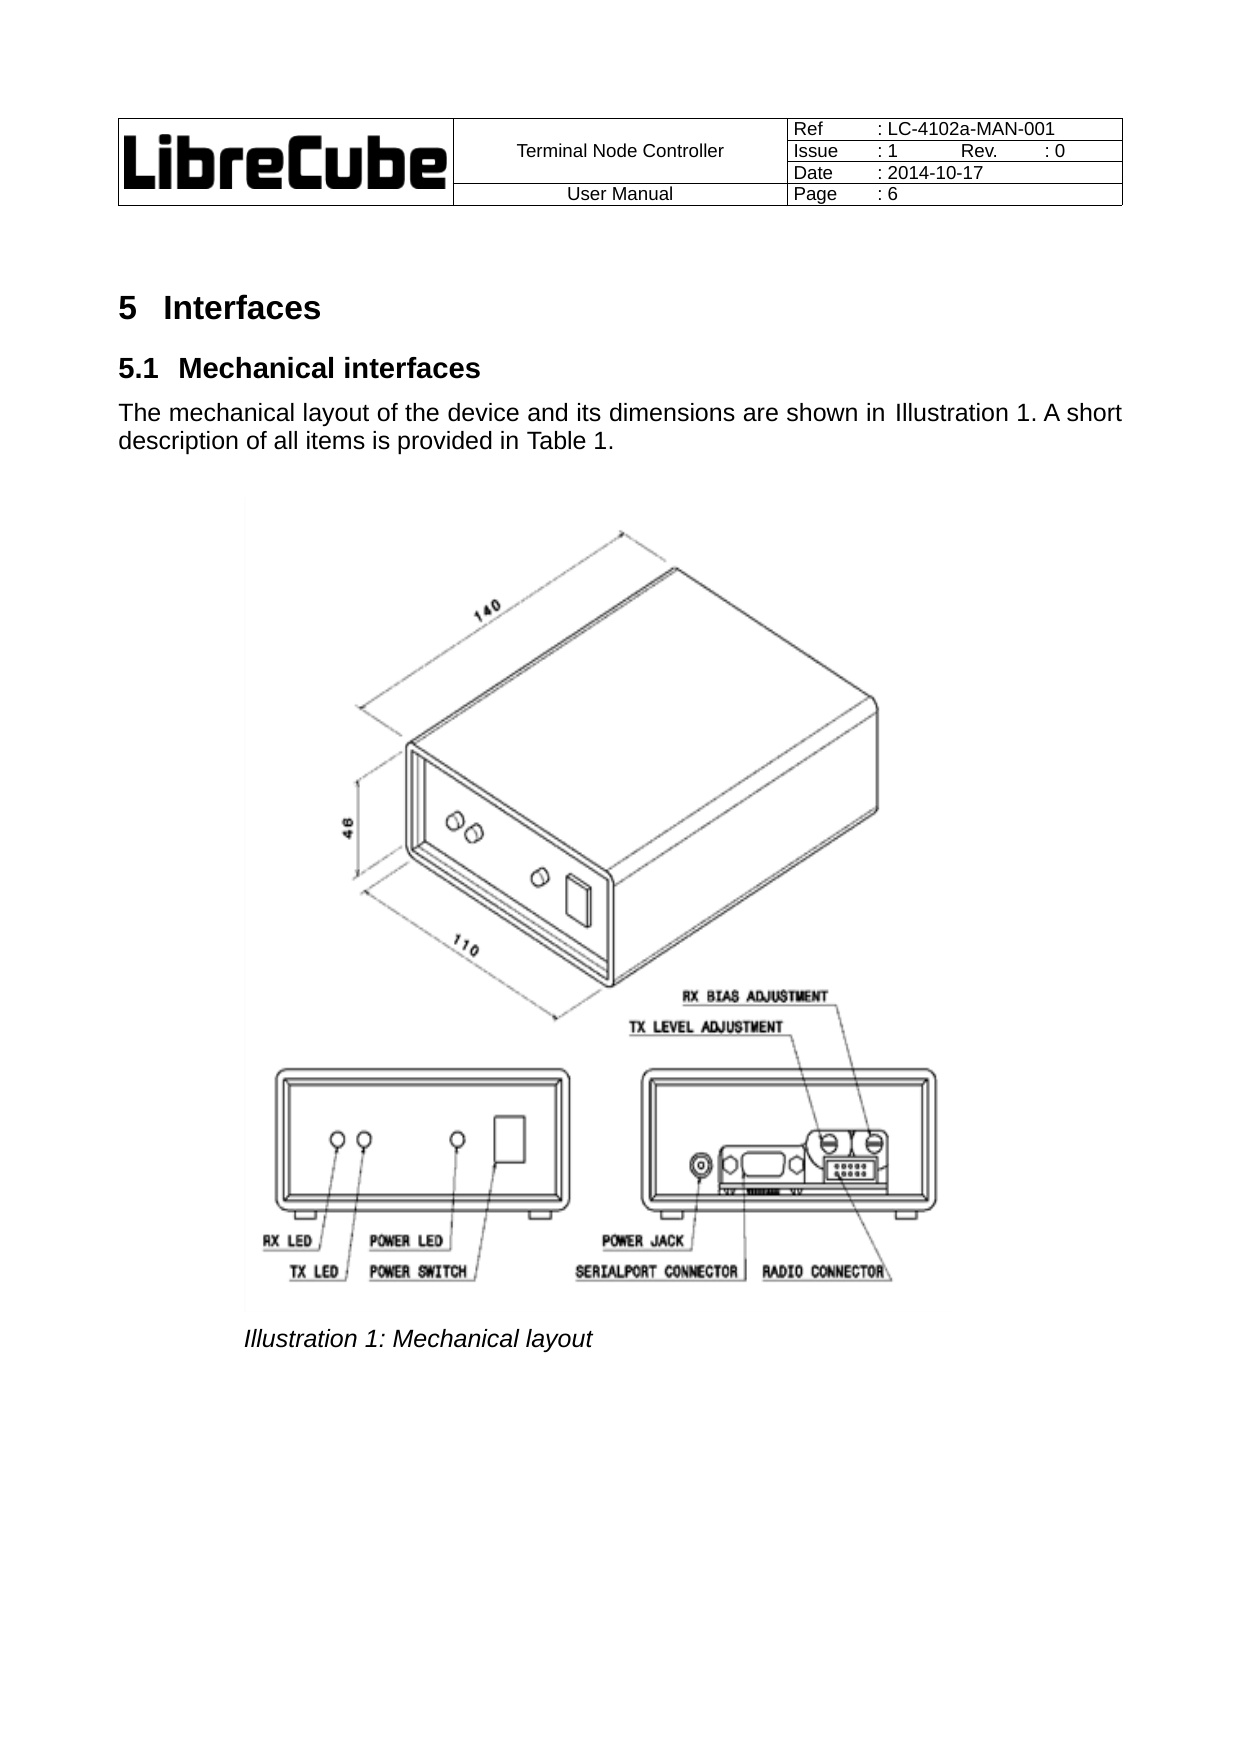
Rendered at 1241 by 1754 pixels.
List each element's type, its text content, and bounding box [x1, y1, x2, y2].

subtitle Interfaces [118, 288, 1122, 327]
picture [124, 134, 447, 189]
text Illustration 1: Mechanical layout [244, 1324, 997, 1353]
text The mechanical layout of the device and its dimensions are shown in Illustration 1. A short description of all items is provided in Table 1. [118, 397, 1122, 455]
subtitle Mechanical interfaces [118, 352, 1122, 385]
